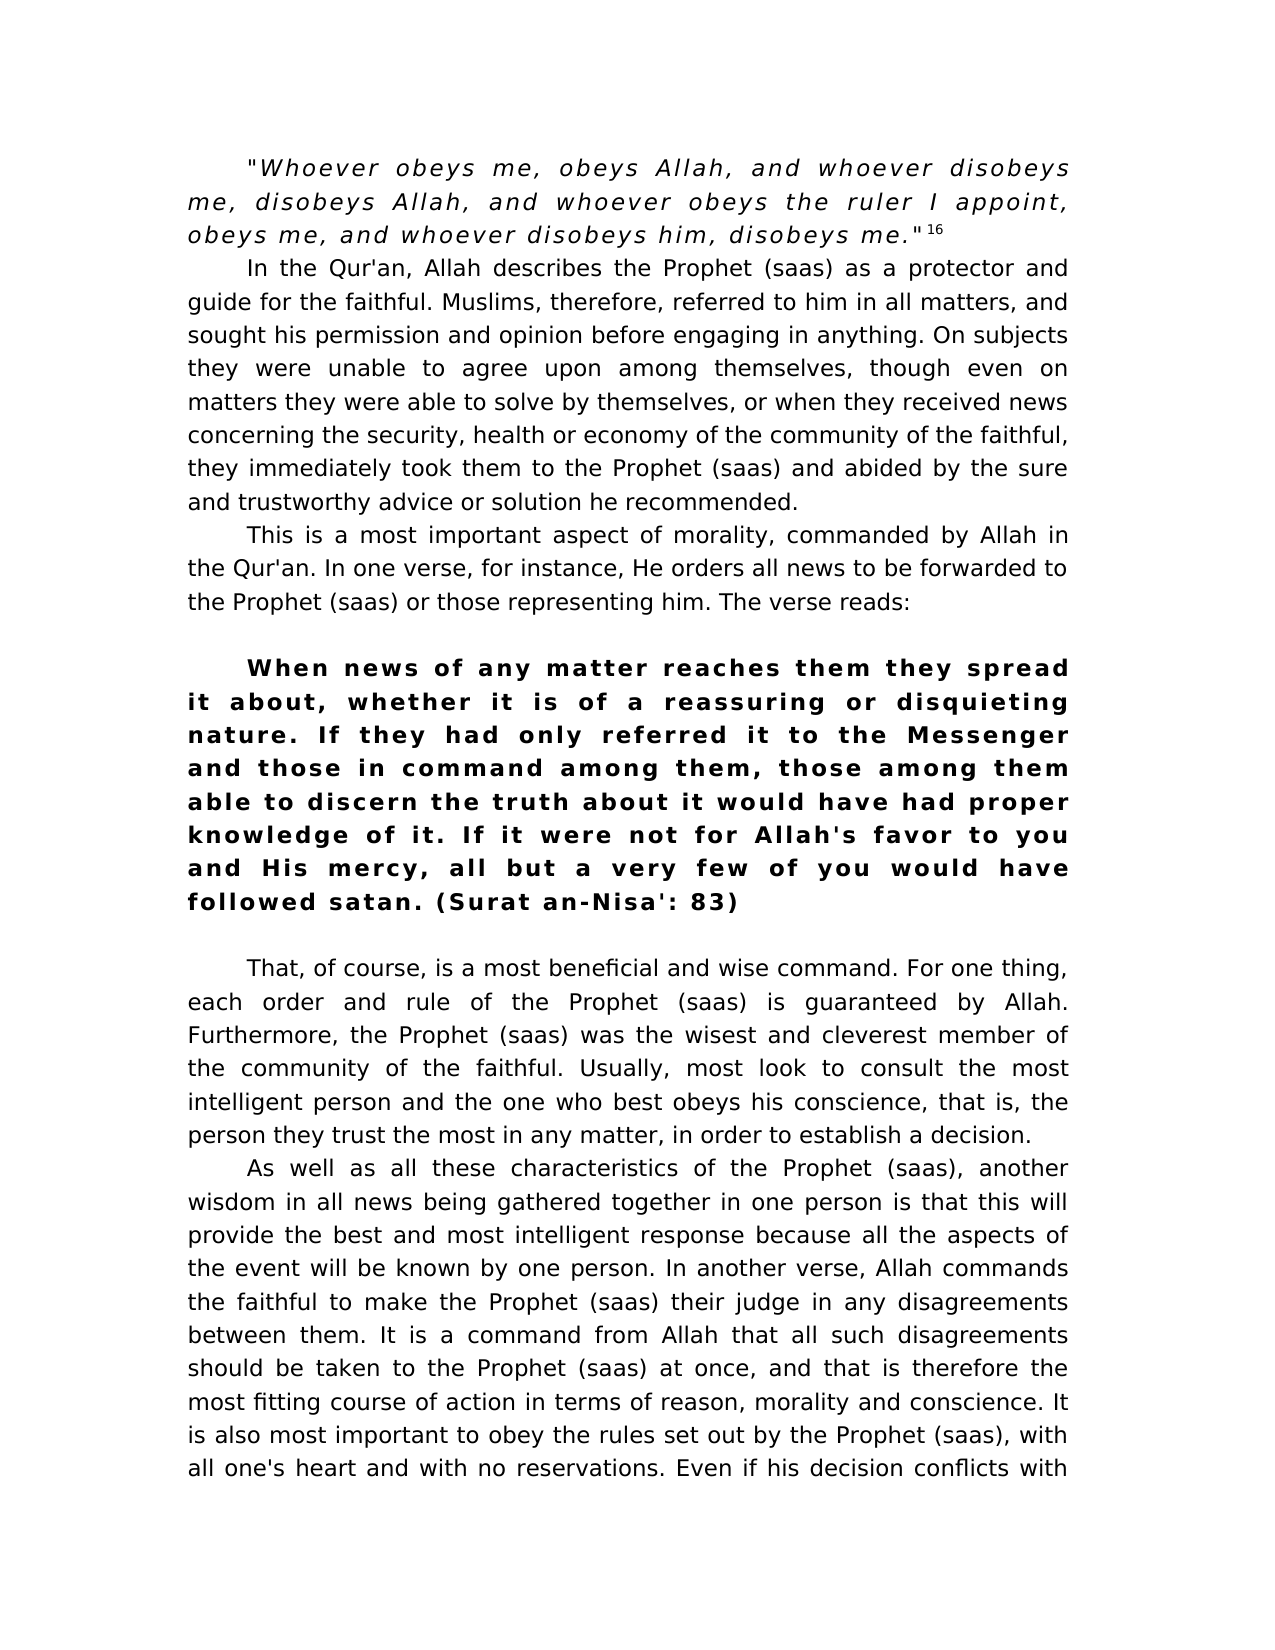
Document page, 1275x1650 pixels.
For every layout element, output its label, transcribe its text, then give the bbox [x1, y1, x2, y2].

text When news of any matter reaches them they spread it about, whether it is of a reassuring or disquieting nature. If they had only referred it to the Messenger and those in command among them, those among them able to discern the truth about it would have had proper knowledge of it. If it were not for Allah's favor to you and His mercy, all but a very few of you would have followed satan. (Surat an-Nisa': 83) [187, 650, 1070, 917]
text In the Qur'an, Allah describes the Prophet (saas) as a protector and guide for the faithful. Muslims, therefore, referred to him in all matters, and sought his permission and opinion before engaging in anything. On subjects they were unable to agree upon among themselves, though even on matters they were able to solve by themselves, or when they received news concerning the security, health or economy of the community of the faithful, they immediately took them to the Prophet (saas) and abided by the sure and trustworthy advice or solution he recommended. [187, 250, 1070, 517]
text As well as all these characteristics of the Prophet (saas), another wisdom in all news being gathered together in one person is that this will provide the best and most intelligent response because all the aspects of the event will be known by one person. In another verse, Allah commands the faithful to make the Prophet (saas) their judge in any disagreements between them. It is a command from Allah that all such disagreements should be taken to the Prophet (saas) at once, and that is therefore the most fitting course of action in terms of reason, morality and conscience. It is also most important to obey the rules set out by the Prophet (saas), with all one's heart and with no reservations. Even if his decision conflicts with [187, 1150, 1070, 1483]
text "Whoever obeys me, obeys Allah, and whoever disobeys me, disobeys Allah, and whoever obeys the ruler I appoint, obeys me, and whoever disobeys him, disobeys me."16 [187, 150, 1070, 250]
text This is a most important aspect of morality, commanded by Allah in the Qur'an. In one verse, for instance, He orders all news to be forwarded to the Prophet (saas) or those representing him. The verse reads: [187, 517, 1070, 617]
text That, of course, is a most beneficial and wise command. For one thing, each order and rule of the Prophet (saas) is guaranteed by Allah. Furthermore, the Prophet (saas) was the wisest and cleverest member of the community of the faithful. Usually, most look to consult the most intelligent person and the one who best obeys his conscience, that is, the person they trust the most in any matter, in order to establish a decision. [187, 950, 1070, 1150]
